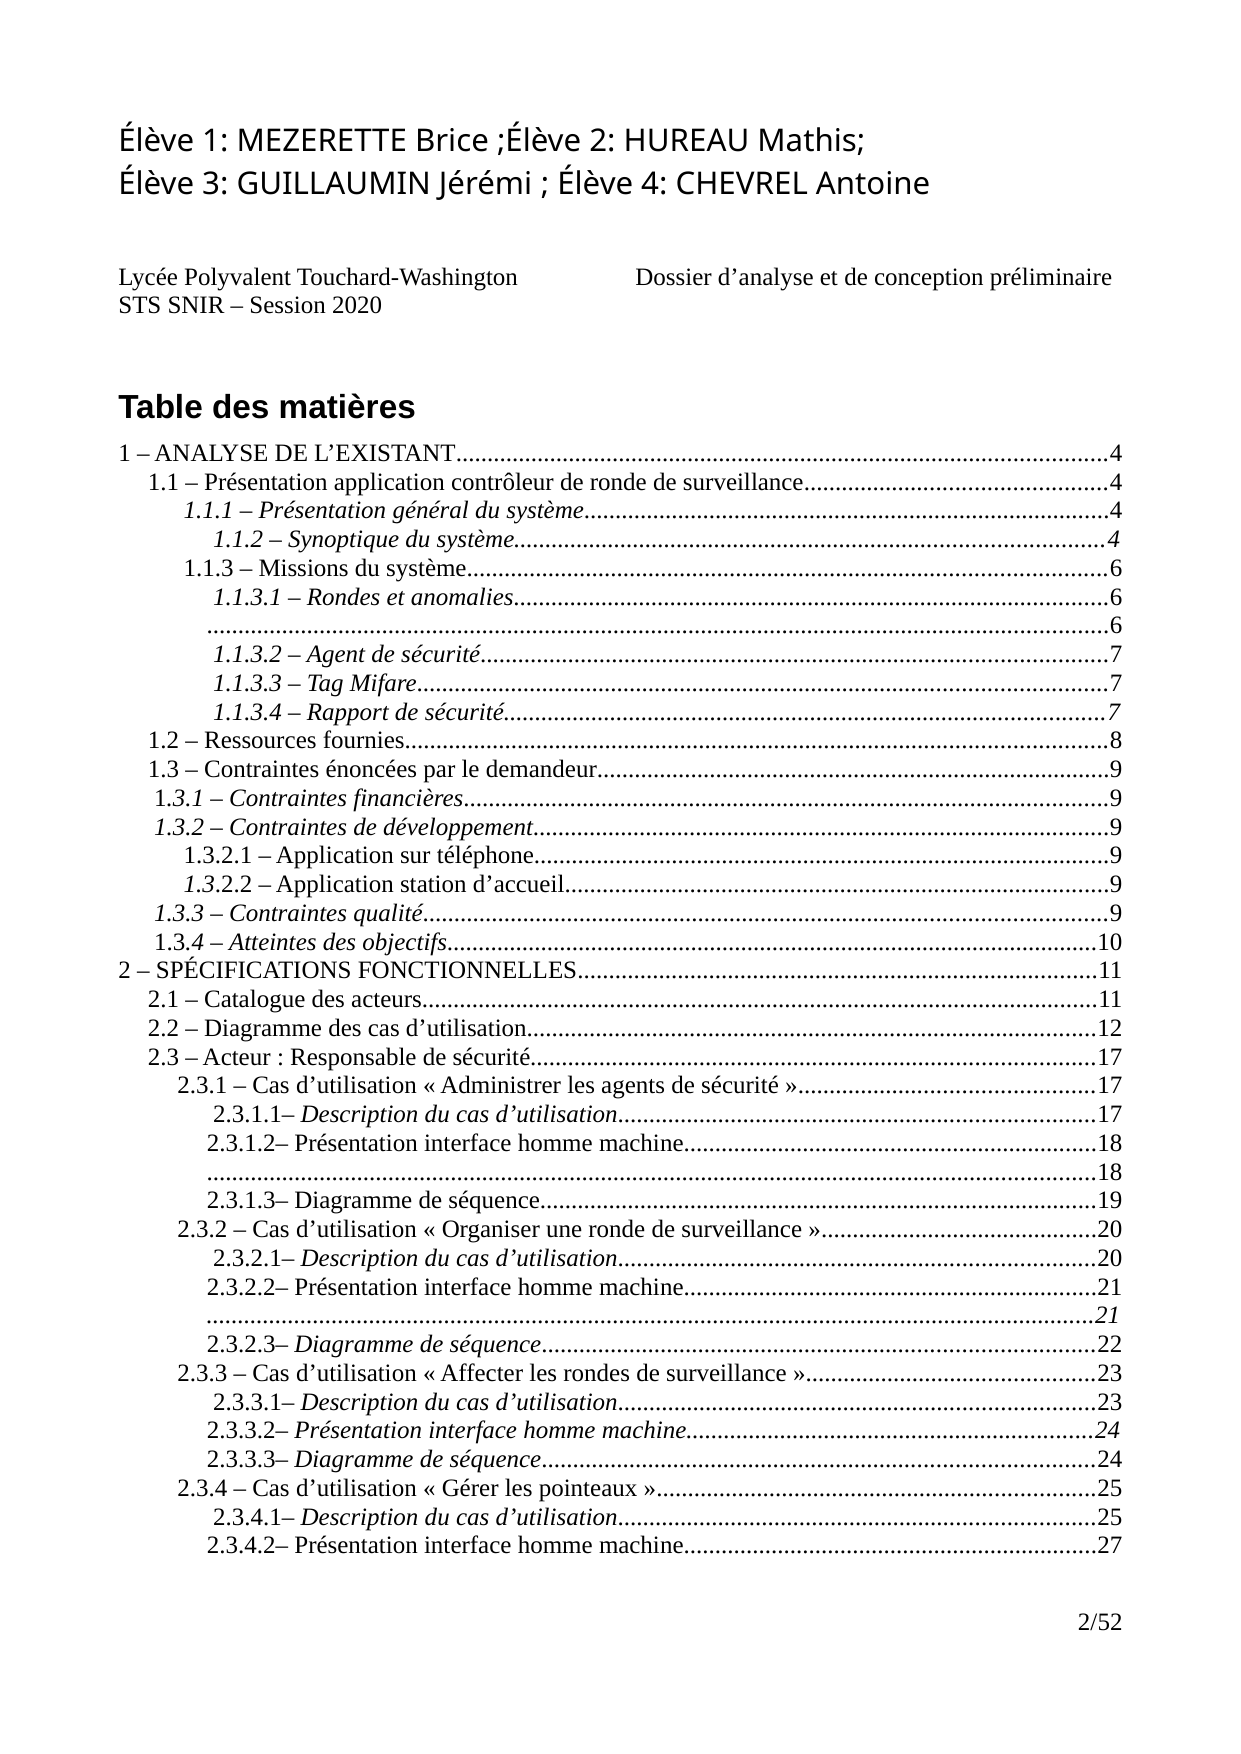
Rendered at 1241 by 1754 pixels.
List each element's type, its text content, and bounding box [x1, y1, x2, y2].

text STS SNIR – Session 2020 [118, 290, 1122, 319]
text 2.3 – Acteur : Responsable de sécurité 17 [148, 1042, 1122, 1071]
text 1.1.2 – Synoptique du système 4 [207, 524, 1122, 553]
text 1.1.3 – Missions du système 6 [177, 553, 1122, 582]
text 1.1 – Présentation application contrôleur de ronde de surveillance 4 [148, 467, 1122, 496]
text 1.3 – Contraintes énoncées par le demandeur 9 [148, 754, 1122, 783]
text 21 [207, 1301, 1122, 1329]
text 1 – ANALYSE DE L’EXISTANT 4 [118, 438, 1122, 467]
text 1.3.2 – Contraintes de développement 9 [148, 812, 1122, 841]
text 2.3.2 – Cas d’utilisation « Organiser une ronde de surveillance » 20 [177, 1214, 1122, 1243]
text 1.1.1 – Présentation général du système 4 [177, 496, 1122, 524]
text 1.1.3.4 – Rapport de sécurité 7 [207, 697, 1122, 726]
text 1.3.4 – Atteintes des objectifs 10 [148, 927, 1122, 956]
text 2.3.1.1– Description du cas d’utilisation 17 [207, 1099, 1122, 1128]
text 2.1 – Catalogue des acteurs 11 [148, 984, 1122, 1013]
text Lycée Polyvalent Touchard-Washington Dossier d’analyse et de conception préliminaire [118, 262, 1122, 290]
text 18 [207, 1157, 1122, 1186]
text 2.3.2.1– Description du cas d’utilisation 20 [207, 1243, 1122, 1272]
text 2.3.4.1– Description du cas d’utilisation 25 [207, 1502, 1122, 1531]
text 1.1.3.1 – Rondes et anomalies 6 [207, 582, 1122, 611]
text 1.3.2.2 – Application station d’accueil 9 [177, 869, 1122, 898]
text 1.3.3 – Contraintes qualité 9 [148, 898, 1122, 927]
text 2.3.4.2– Présentation interface homme machine 27 [207, 1531, 1122, 1559]
text 1.3.1 – Contraintes financières 9 [148, 783, 1122, 812]
text 1.2 – Ressources fournies 8 [148, 726, 1122, 754]
text 1.1.3.3 – Tag Mifare 7 [207, 668, 1122, 697]
text 2.3.3.2– Présentation interface homme machine 24 [207, 1416, 1122, 1444]
text 2.3.2.3– Diagramme de séquence 22 [207, 1329, 1122, 1358]
text 2.3.4 – Cas d’utilisation « Gérer les pointeaux » 25 [177, 1473, 1122, 1502]
text 2.3.1.3– Diagramme de séquence 19 [207, 1186, 1122, 1214]
text 2.3.1 – Cas d’utilisation « Administrer les agents de sécurité » 17 [177, 1071, 1122, 1099]
text 1.3.2.1 – Application sur téléphone 9 [177, 841, 1122, 869]
text 6 [207, 611, 1122, 639]
text 1.1.3.2 – Agent de sécurité 7 [207, 639, 1122, 668]
subtitle Table des matières [118, 387, 1122, 426]
text 2.2 – Diagramme des cas d’utilisation 12 [148, 1013, 1122, 1042]
text 2.3.3 – Cas d’utilisation « Affecter les rondes de surveillance » 23 [177, 1358, 1122, 1387]
text 2.3.1.2– Présentation interface homme machine 18 [207, 1128, 1122, 1157]
text 2.3.3.3– Diagramme de séquence 24 [207, 1444, 1122, 1473]
text 2.3.3.1– Description du cas d’utilisation 23 [207, 1387, 1122, 1416]
text 2 – SPÉCIFICATIONS FONCTIONNELLES 11 [118, 956, 1122, 984]
text 2.3.2.2– Présentation interface homme machine 21 [207, 1272, 1122, 1301]
